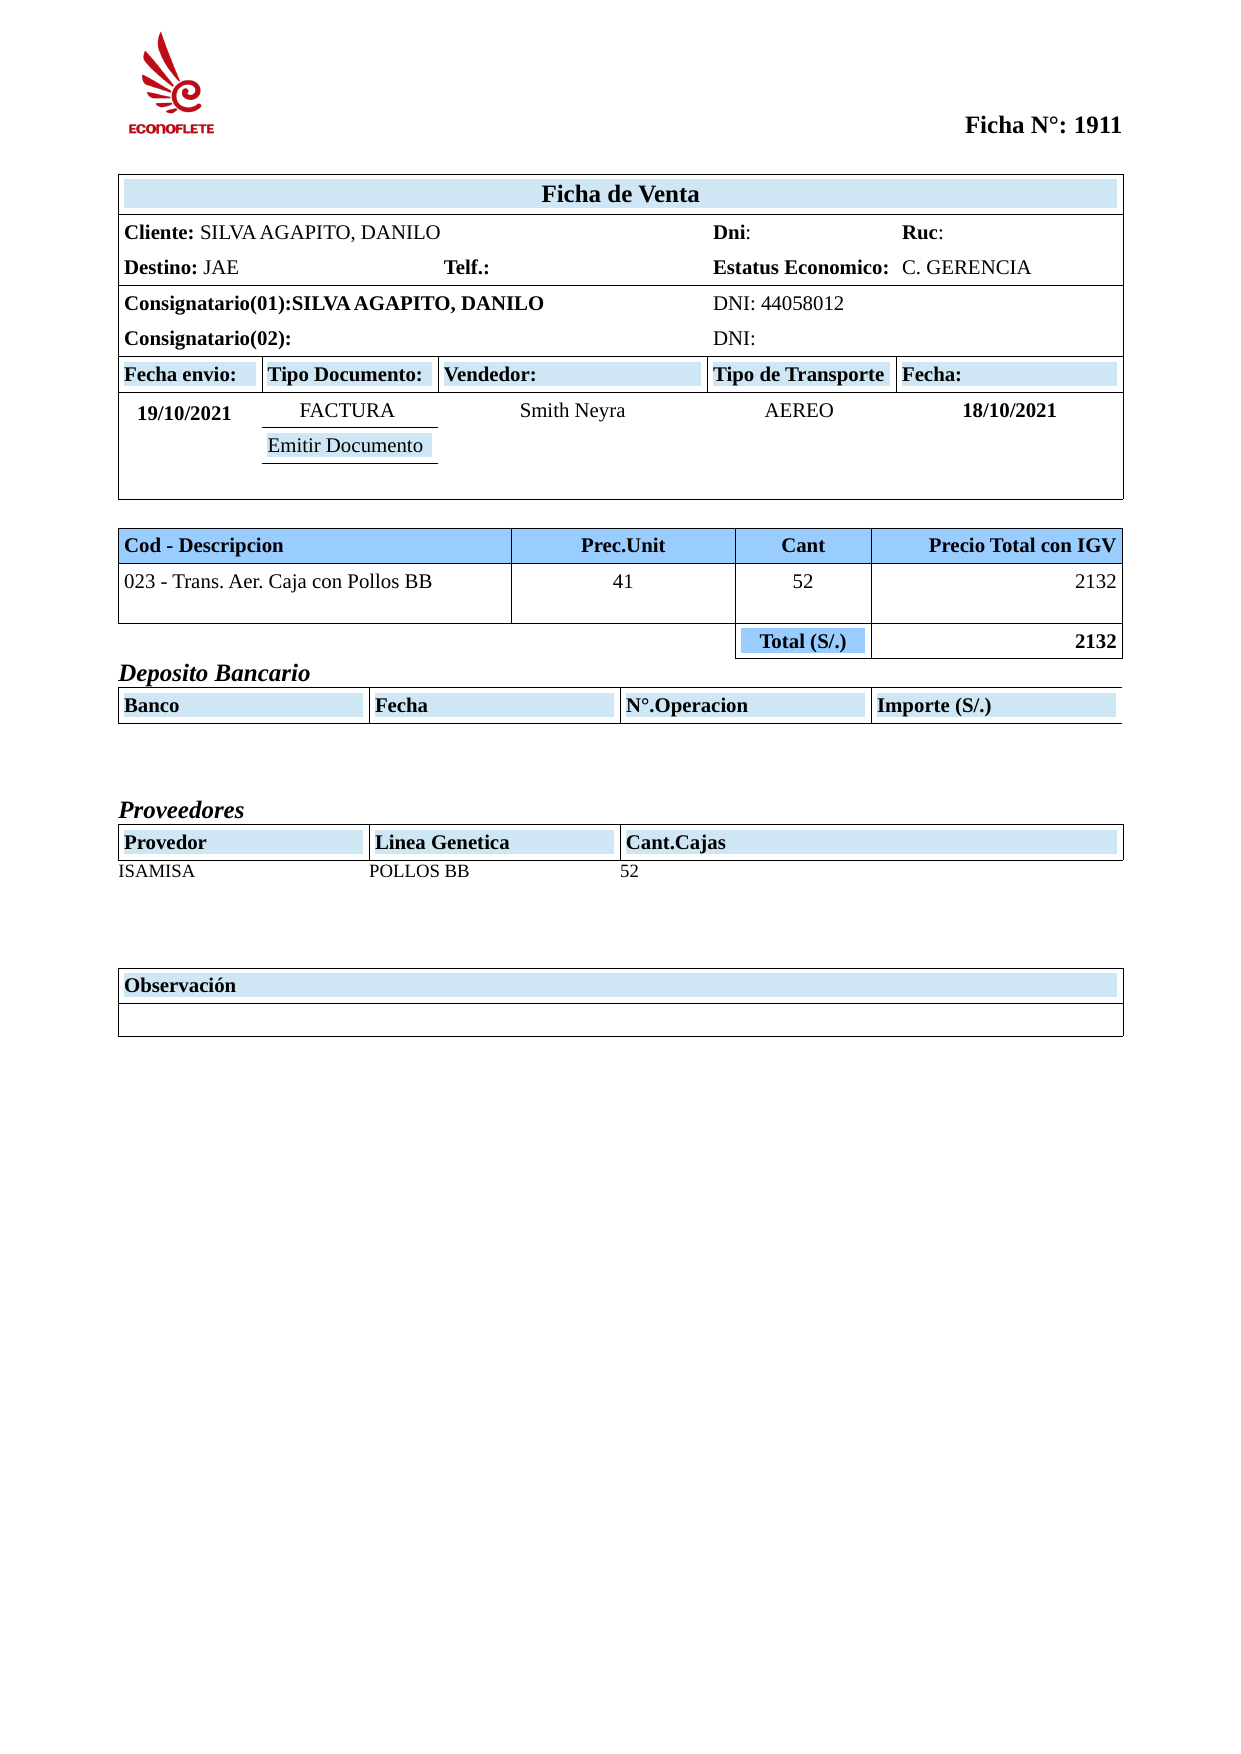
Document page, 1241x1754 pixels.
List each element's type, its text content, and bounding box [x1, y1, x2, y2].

table_cell Fecha envio: [119, 357, 262, 392]
text Deposito Bancario [118, 658, 1122, 687]
table_cell 2132 [872, 564, 1122, 623]
table_cell [118, 747, 369, 771]
table_header Precio Total con IGV [872, 529, 1122, 563]
table_cell [620, 946, 1123, 967]
table_cell [511, 624, 735, 658]
text Proveedores [118, 795, 1122, 824]
table_cell 19/10/2021 [119, 393, 262, 498]
table_cell Emitir Documento [262, 428, 438, 463]
table_cell [369, 771, 620, 795]
table_cell 52 [736, 564, 871, 623]
picture [118, 31, 225, 134]
table_header Prec.Unit [512, 529, 735, 563]
table_header Linea Genetica [370, 825, 620, 859]
table_cell Fecha: [897, 357, 1123, 392]
table_cell [119, 1004, 1123, 1036]
table_cell 023 - Trans. Aer. Caja con Pollos BB [119, 564, 511, 623]
table_header Cant.Cajas [621, 825, 1123, 859]
table_cell DNI: 44058012 [707, 286, 1123, 321]
table_cell Destino: JAE [119, 249, 438, 285]
table_cell Tipo de Transporte [708, 357, 896, 392]
table_cell POLLOS BB [369, 861, 620, 881]
table_header Cant [736, 529, 871, 563]
table_cell [369, 924, 620, 946]
table_header Observación [119, 969, 1123, 1003]
table_cell 52 [620, 861, 1123, 881]
table_header Fecha [370, 688, 620, 723]
table_cell [369, 881, 620, 903]
table_cell FACTURA [262, 393, 438, 427]
table_cell Tipo Documento: [263, 357, 438, 392]
table_cell [620, 771, 871, 795]
table_cell [118, 624, 511, 658]
table_cell [620, 724, 871, 747]
table_cell Smith Neyra [438, 393, 707, 498]
table_cell 18/10/2021 [896, 393, 1123, 498]
table_cell [118, 881, 369, 903]
table_cell Vendedor: [439, 357, 707, 392]
table_cell [620, 747, 871, 771]
table_cell [118, 924, 369, 946]
table_cell [369, 946, 620, 967]
table_cell [620, 881, 1123, 903]
table_cell 2132 [872, 624, 1122, 658]
table_header N°.Operacion [621, 688, 871, 723]
table_header Banco [119, 688, 369, 723]
table_header Importe (S/.) [872, 688, 1122, 723]
table_cell [118, 724, 369, 747]
table_cell [369, 903, 620, 924]
table_cell Telf.: [438, 249, 707, 285]
table_cell ISAMISA [118, 861, 369, 881]
table_cell DNI: [707, 321, 1123, 356]
table_cell [118, 946, 369, 967]
table_cell [620, 924, 1123, 946]
table_cell [262, 464, 438, 498]
table_cell 41 [512, 564, 735, 623]
table_cell [369, 747, 620, 771]
table_cell [871, 771, 1122, 795]
table_header Cod - Descripcion [119, 529, 511, 563]
table_cell [118, 771, 369, 795]
table_header Provedor [119, 825, 369, 859]
table_cell AEREO [707, 393, 896, 498]
table_cell [118, 903, 369, 924]
table_header Ficha de Venta [119, 175, 1123, 214]
table_cell C. GERENCIA [896, 249, 1123, 285]
table_cell Total (S/.) [736, 624, 871, 658]
table_cell [620, 903, 1123, 924]
table_cell Dni: [707, 215, 896, 249]
table_cell Ruc: [896, 215, 1123, 249]
table_cell [871, 747, 1122, 771]
table_cell Cliente: SILVA AGAPITO, DANILO [119, 215, 707, 249]
table_cell [369, 724, 620, 747]
table_cell Consignatario(01):SILVA AGAPITO, DANILO [119, 286, 707, 321]
table_cell [871, 724, 1122, 747]
table_cell Estatus Economico: [707, 249, 896, 285]
table_cell Consignatario(02): [119, 321, 707, 356]
